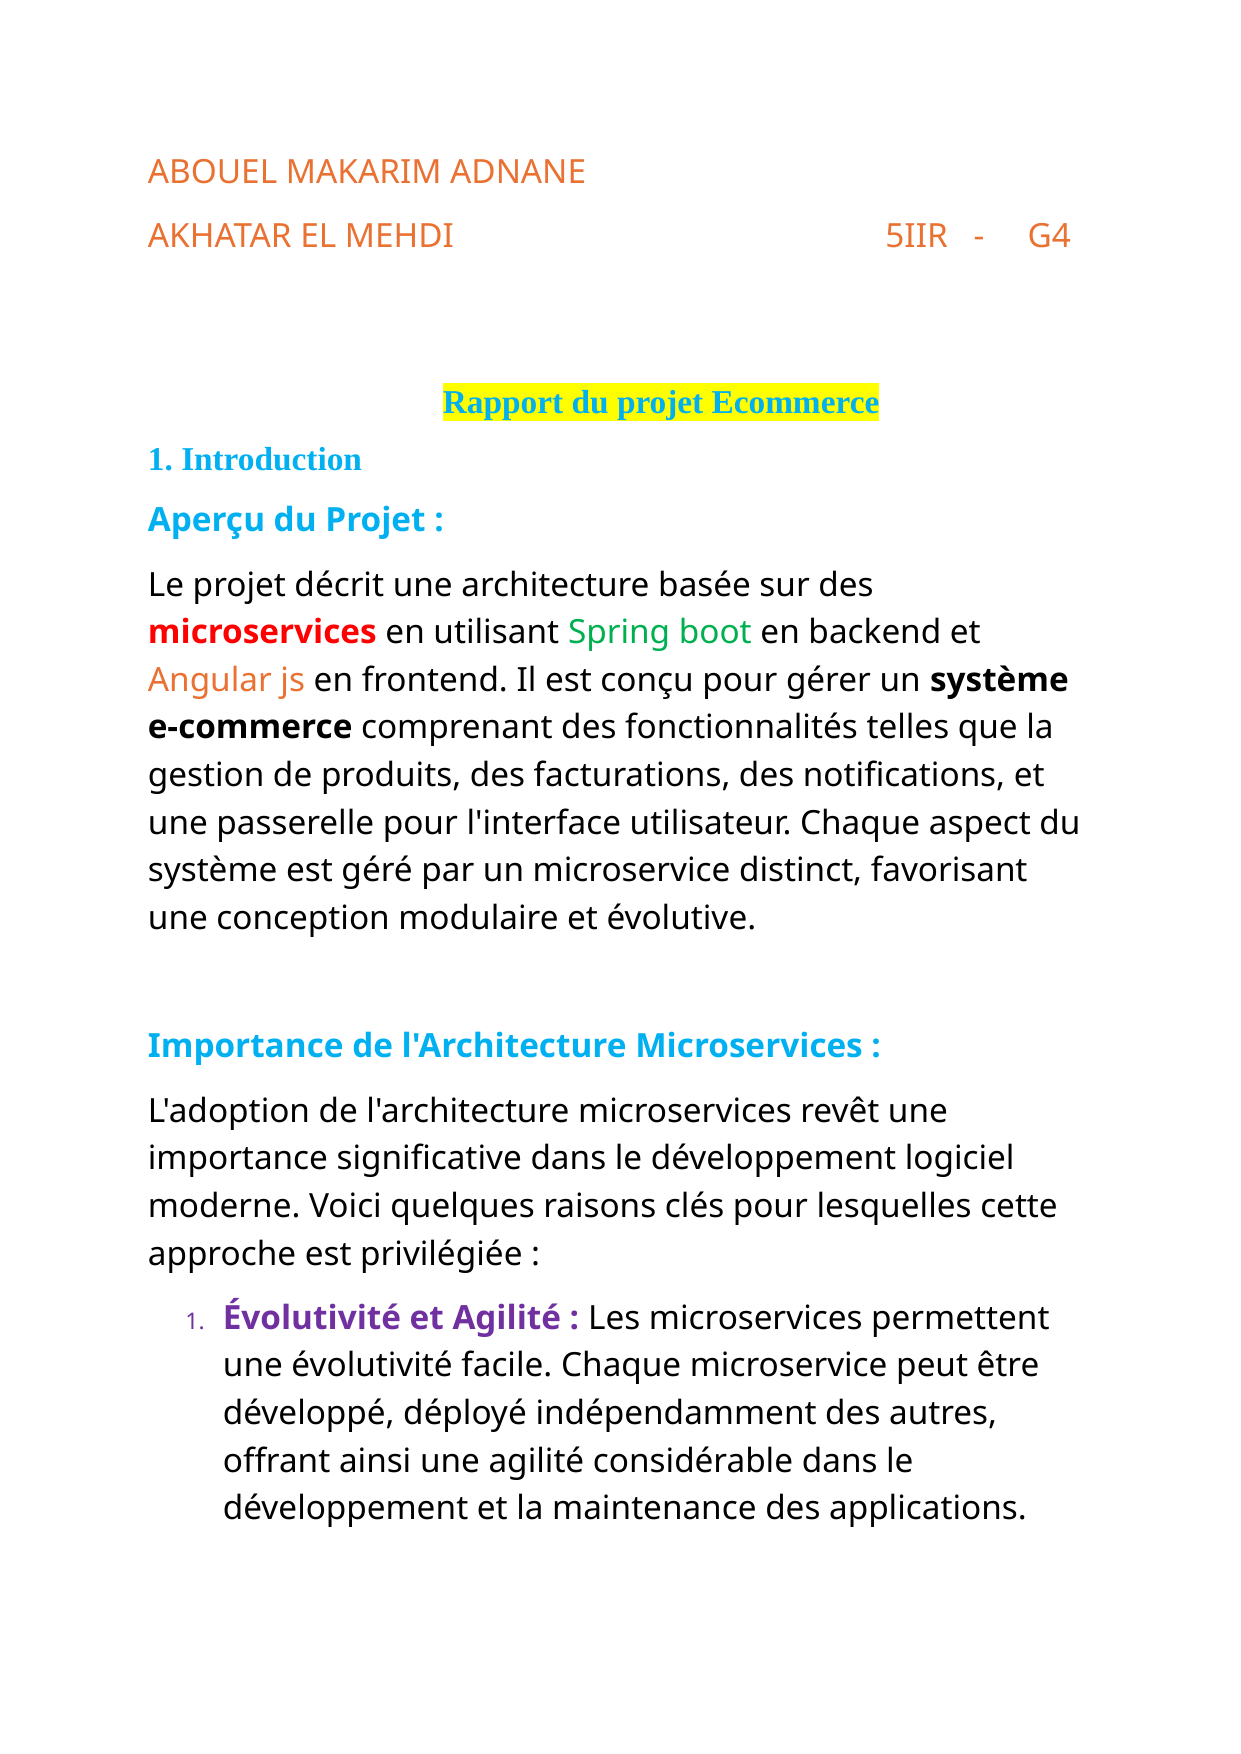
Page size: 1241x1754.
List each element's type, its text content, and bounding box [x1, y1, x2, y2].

text Rapport du projet Ecommerce [369, 382, 1093, 421]
text ABOUEL MAKARIM ADNANE [148, 148, 1093, 193]
text AKHATAR EL MEHDI 5IIR - G4 [148, 212, 1093, 257]
text L'adoption de l'architecture microservices revêt une importance significative dans le développement logiciel moderne. Voici quelques raisons clés pour lesquelles cette approche est privilégiée : [148, 1087, 1093, 1275]
text Aperçu du Projet : [148, 496, 1093, 542]
list Évolutivité et Agilité : Les microservices permettent une évolutivité facile. Chaque microservice peut être développé, déployé indépendamment des autres, offrant ainsi une agilité considérable dans le développement et la maintenance des applications. [185, 1294, 1093, 1529]
text Importance de l'Architecture Microservices : [148, 1022, 1093, 1068]
text Le projet décrit une architecture basée sur des microservices en utilisant Spring boot en backend et Angular js en frontend. Il est conçu pour gérer un système e-commerce comprenant des fonctionnalités telles que la gestion de produits, des facturations, des notifications, et une passerelle pour l'interface utilisateur. Chaque aspect du système est géré par un microservice distinct, favorisant une conception modulaire et évolutive. [148, 561, 1093, 939]
text 1. Introduction [148, 439, 1093, 478]
